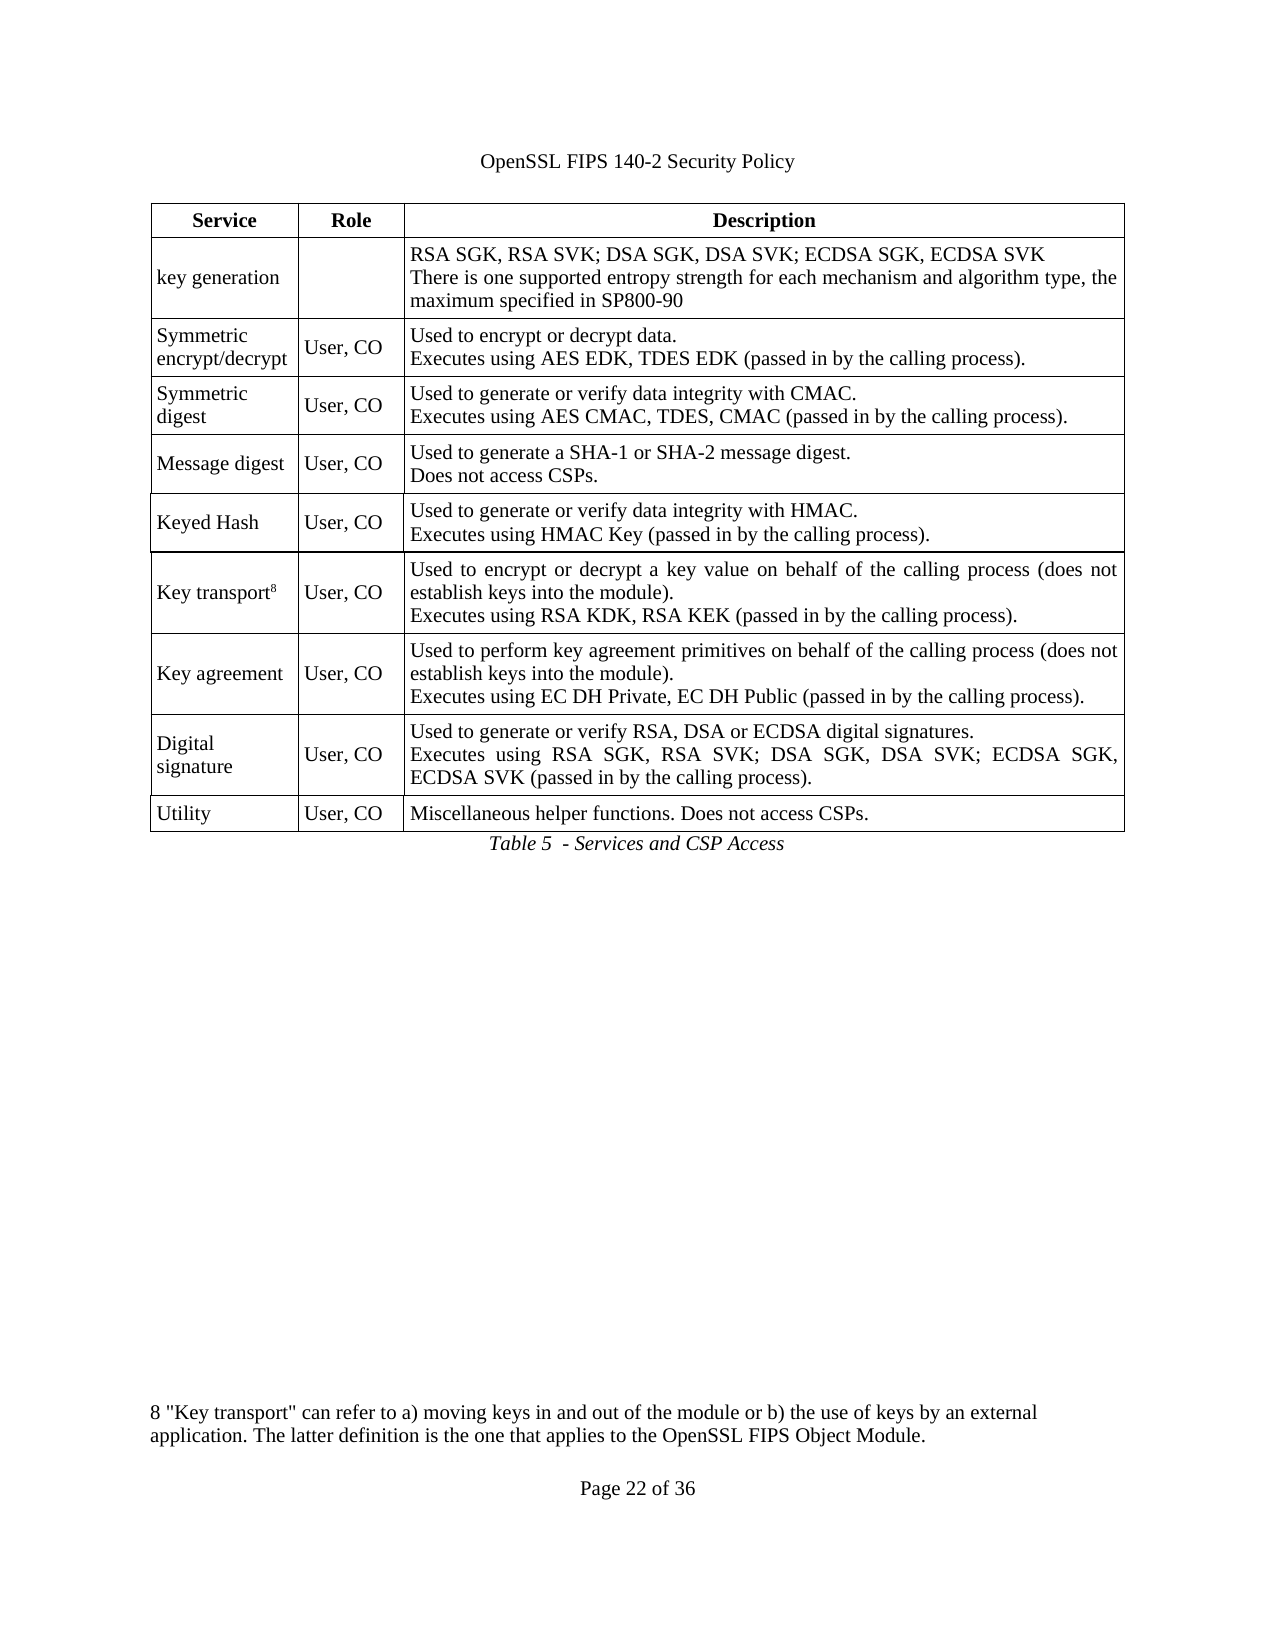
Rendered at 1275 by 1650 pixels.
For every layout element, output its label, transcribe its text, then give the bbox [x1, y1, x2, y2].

table_cell User, CO [299, 715, 404, 795]
table_header Role [299, 204, 404, 237]
table_cell Digital signature [152, 715, 298, 795]
table_cell [299, 238, 404, 318]
table_cell Used to encrypt or decrypt a key value on behalf of the calling process (does not establish keys into the module). Executes using RSA KDK, RSA KEK (passed in by the calling process). [405, 553, 1124, 633]
table_cell Used to encrypt or decrypt data. Executes using AES EDK, TDES EDK (passed in by the calling process). [405, 319, 1124, 376]
table_cell RSA SGK, RSA SVK; DSA SGK, DSA SVK; ECDSA SGK, ECDSA SVK There is one supported entropy strength for each mechanism and algorithm type, the maximum specified in SP800-90 [405, 238, 1124, 318]
table_header Description [405, 204, 1124, 237]
table_cell Keyed Hash [151, 494, 298, 551]
table_cell Used to generate or verify data integrity with CMAC. Executes using AES CMAC, TDES, CMAC (passed in by the calling process). [405, 377, 1124, 434]
table_cell User, CO [299, 796, 403, 831]
table_cell key generation [152, 238, 298, 318]
table_cell Used to generate or verify data integrity with HMAC. Executes using HMAC Key (passed in by the calling process). [404, 494, 1124, 551]
table_cell Used to perform key agreement primitives on behalf of the calling process (does not establish keys into the module). Executes using EC DH Private, EC DH Public (passed in by the calling process). [405, 634, 1124, 714]
table_cell Used to generate or verify RSA, DSA or ECDSA digital signatures. Executes using RSA SGK, RSA SVK; DSA SGK, DSA SVK; ECDSA SGK, ECDSA SVK (passed in by the calling process). [405, 715, 1124, 795]
table_cell User, CO [299, 553, 404, 633]
text Table 5 - Services and CSP Access [150, 832, 1125, 855]
table_cell User, CO [299, 634, 404, 714]
table_cell Symmetric encrypt/decrypt [152, 319, 298, 376]
table_cell Miscellaneous helper functions. Does not access CSPs. [404, 796, 1124, 831]
table_cell Symmetric digest [152, 377, 298, 434]
table_header Service [152, 204, 298, 237]
table_cell User, CO [299, 494, 403, 551]
table_cell Message digest [152, 435, 298, 493]
table_cell Used to generate a SHA-1 or SHA-2 message digest. Does not access CSPs. [405, 435, 1124, 493]
table_cell User, CO [299, 377, 404, 434]
table_cell Utility [151, 796, 298, 831]
table_cell User, CO [299, 435, 404, 493]
table_cell User, CO [299, 319, 404, 376]
table_cell Key agreement [152, 634, 298, 714]
table_cell Key transport [152, 553, 298, 633]
